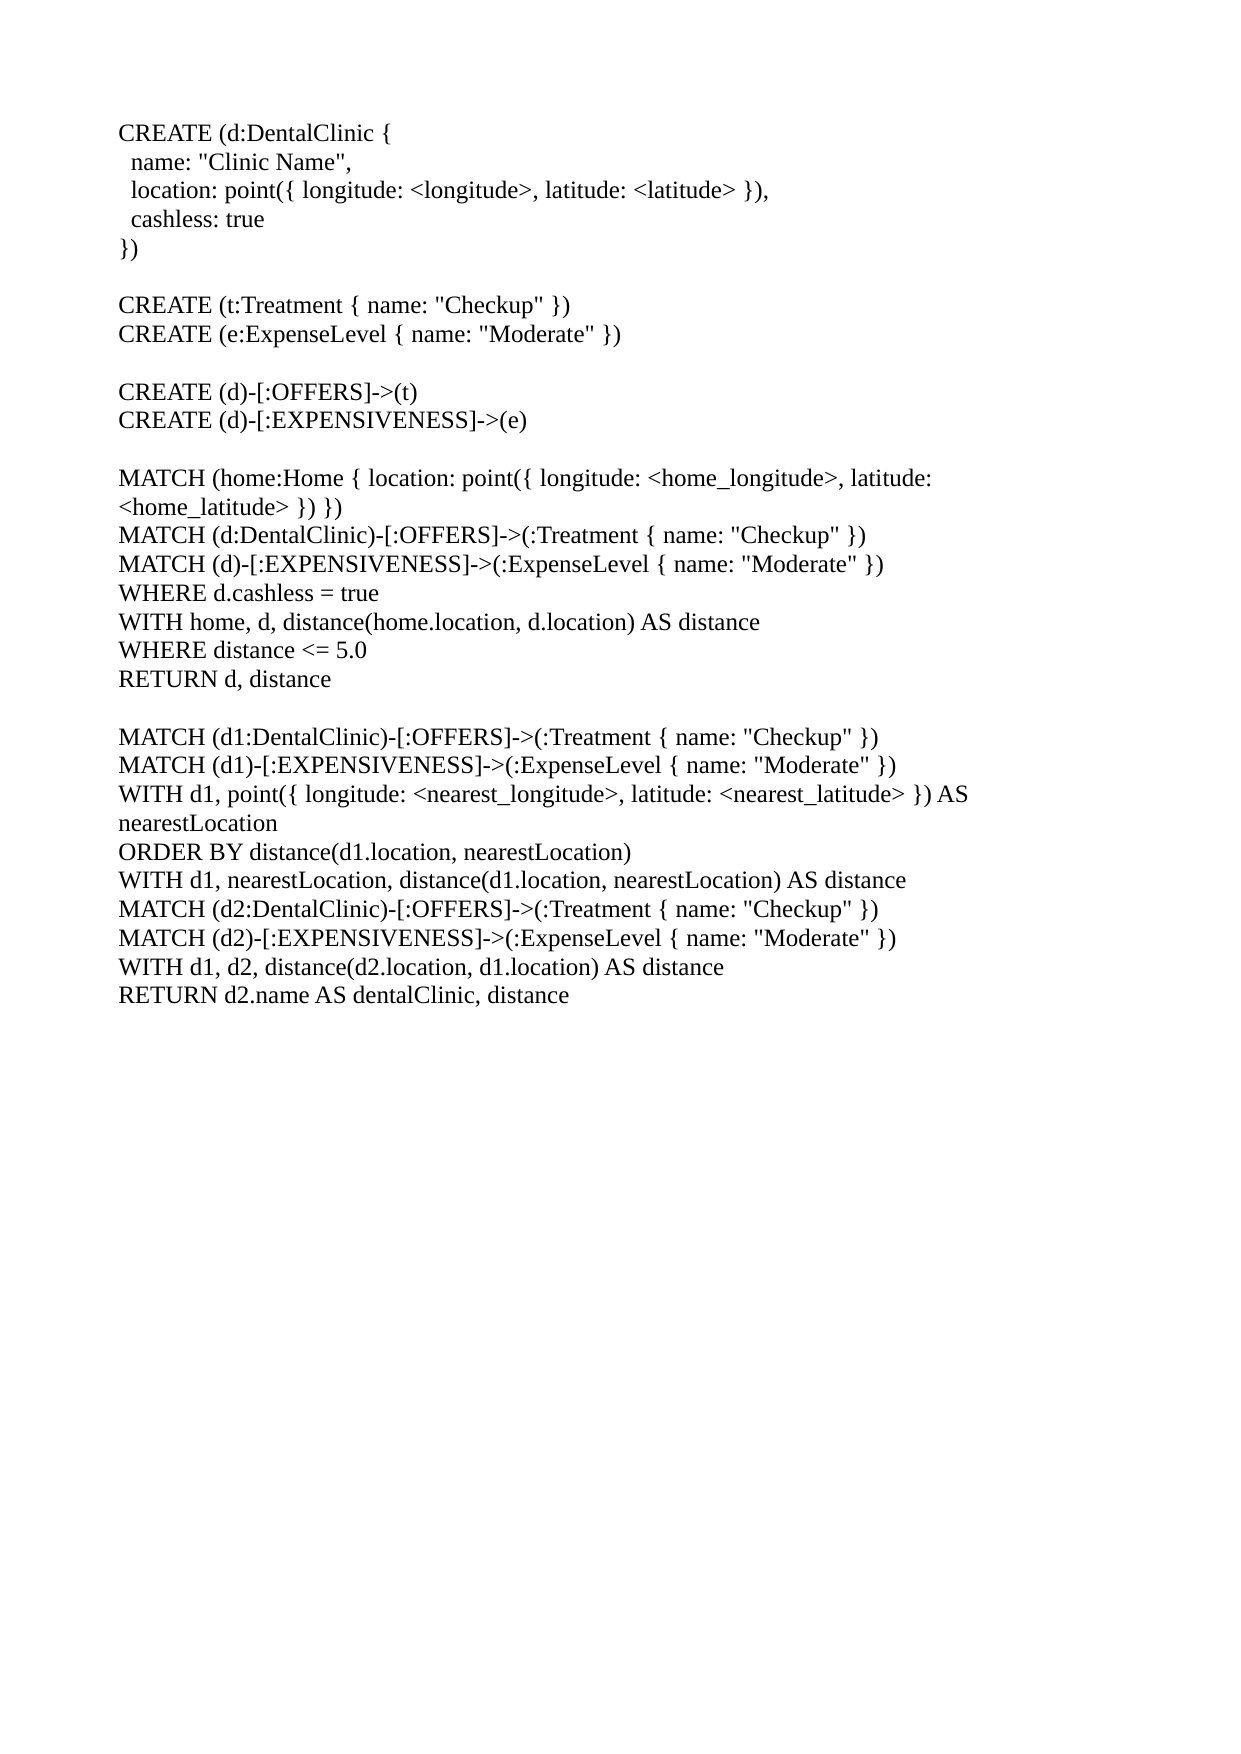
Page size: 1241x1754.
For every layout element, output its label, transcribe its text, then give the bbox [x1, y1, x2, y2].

text WITH home, d, distance(home.location, d.location) AS distance [118, 607, 1122, 636]
text CREATE (t:Treatment { name: "Checkup" }) [118, 291, 1122, 319]
text }) [118, 233, 1122, 262]
text MATCH (d2)-[:EXPENSIVENESS]->(:ExpenseLevel { name: "Moderate" }) [118, 923, 1122, 952]
text RETURN d, distance [118, 664, 1122, 693]
text CREATE (d:DentalClinic { [118, 118, 1122, 147]
text MATCH (d1)-[:EXPENSIVENESS]->(:ExpenseLevel { name: "Moderate" }) [118, 751, 1122, 779]
text name: "Clinic Name", [118, 147, 1122, 176]
text cashless: true [118, 204, 1122, 233]
text ORDER BY distance(d1.location, nearestLocation) [118, 837, 1122, 866]
text MATCH (d2:DentalClinic)-[:OFFERS]->(:Treatment { name: "Checkup" }) [118, 894, 1122, 923]
text WHERE d.cashless = true [118, 578, 1122, 607]
text WITH d1, point({ longitude: <nearest_longitude>, latitude: <nearest_latitude> }) AS nearestLocation [118, 779, 1122, 837]
text CREATE (d)-[:OFFERS]->(t) [118, 377, 1122, 406]
text MATCH (home:Home { location: point({ longitude: <home_longitude>, latitude: <home_latitude> }) }) [118, 463, 1122, 521]
text WHERE distance <= 5.0 [118, 636, 1122, 664]
text MATCH (d:DentalClinic)-[:OFFERS]->(:Treatment { name: "Checkup" }) [118, 521, 1122, 549]
text WITH d1, nearestLocation, distance(d1.location, nearestLocation) AS distance [118, 866, 1122, 894]
text CREATE (d)-[:EXPENSIVENESS]->(e) [118, 406, 1122, 434]
text RETURN d2.name AS dentalClinic, distance [118, 981, 1122, 1009]
text location: point({ longitude: <longitude>, latitude: <latitude> }), [118, 176, 1122, 204]
text WITH d1, d2, distance(d2.location, d1.location) AS distance [118, 952, 1122, 981]
text MATCH (d1:DentalClinic)-[:OFFERS]->(:Treatment { name: "Checkup" }) [118, 722, 1122, 751]
text MATCH (d)-[:EXPENSIVENESS]->(:ExpenseLevel { name: "Moderate" }) [118, 549, 1122, 578]
text CREATE (e:ExpenseLevel { name: "Moderate" }) [118, 319, 1122, 348]
